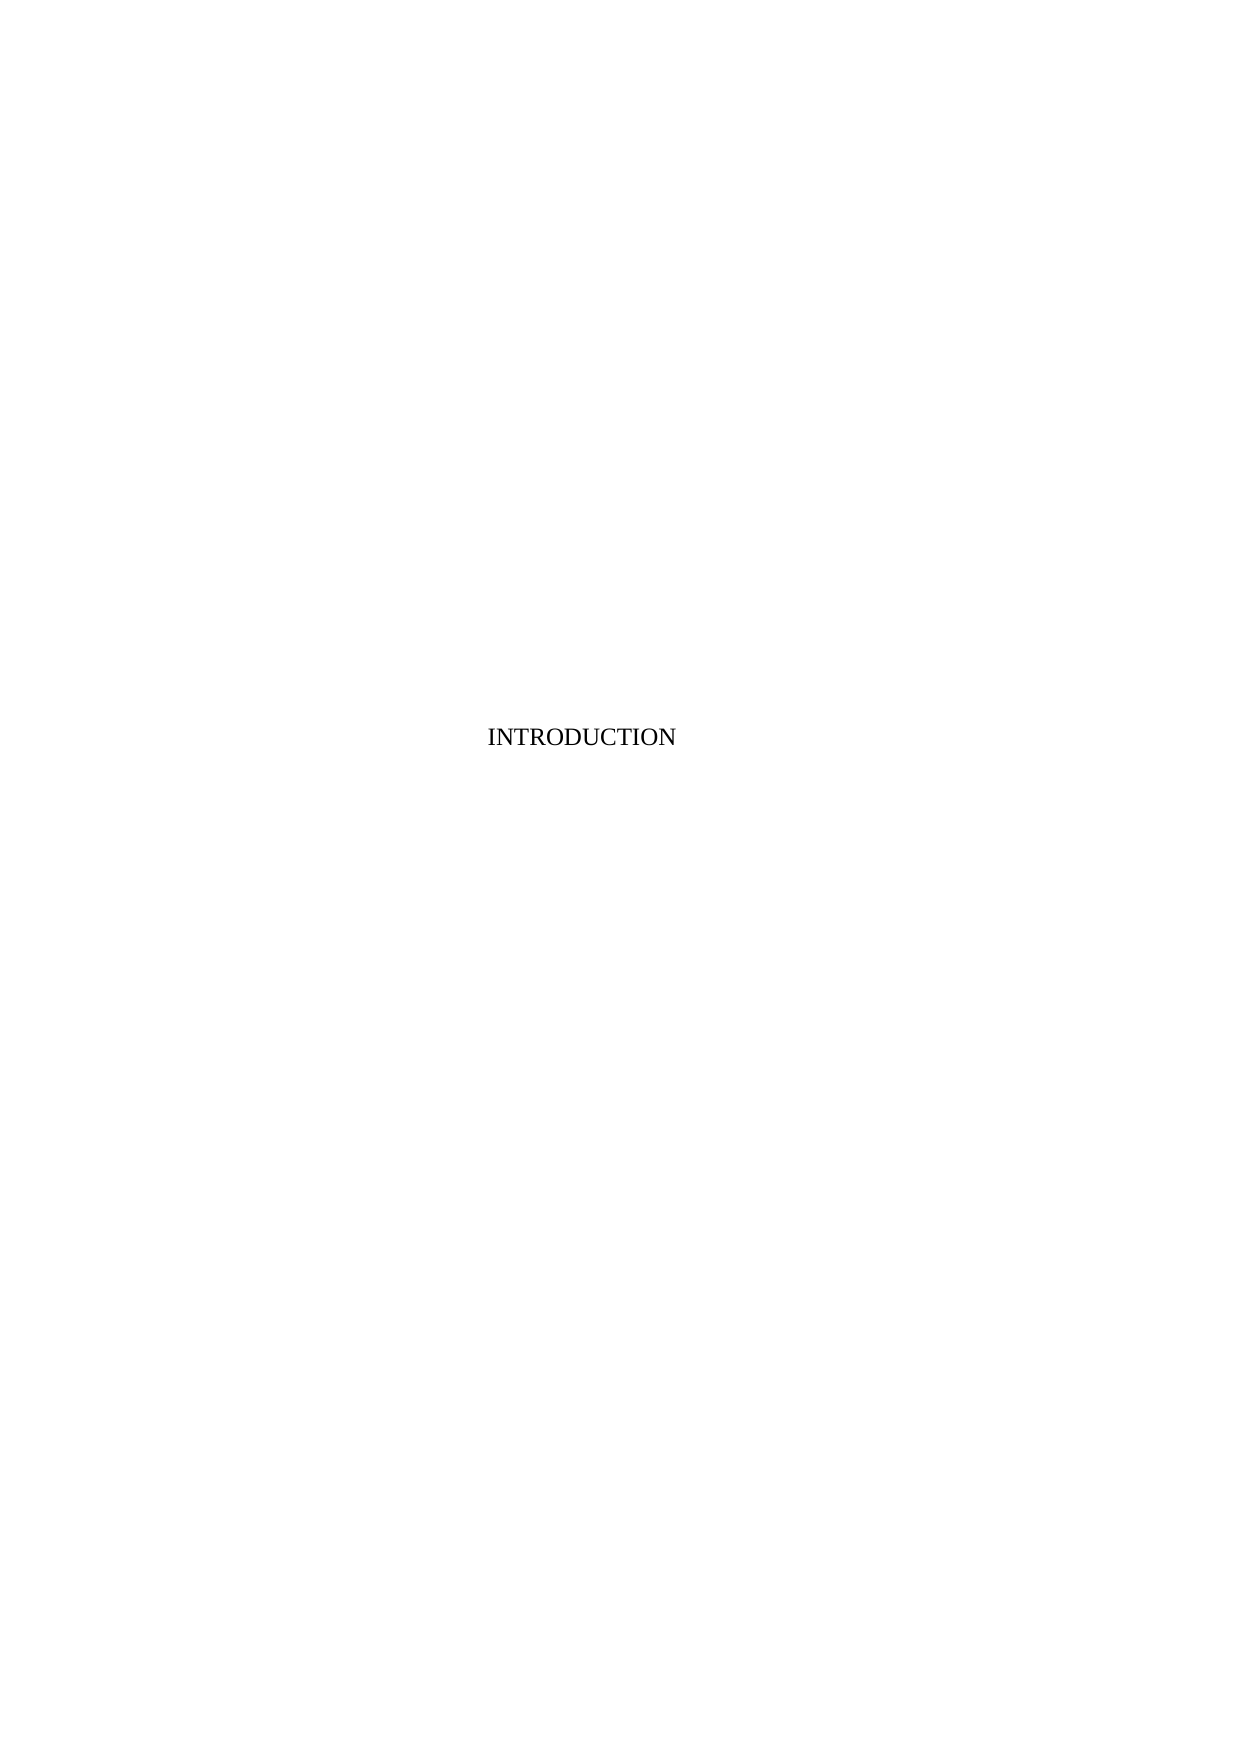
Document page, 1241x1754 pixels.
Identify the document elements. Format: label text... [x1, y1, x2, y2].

text INTRODUCTION [118, 722, 1122, 751]
